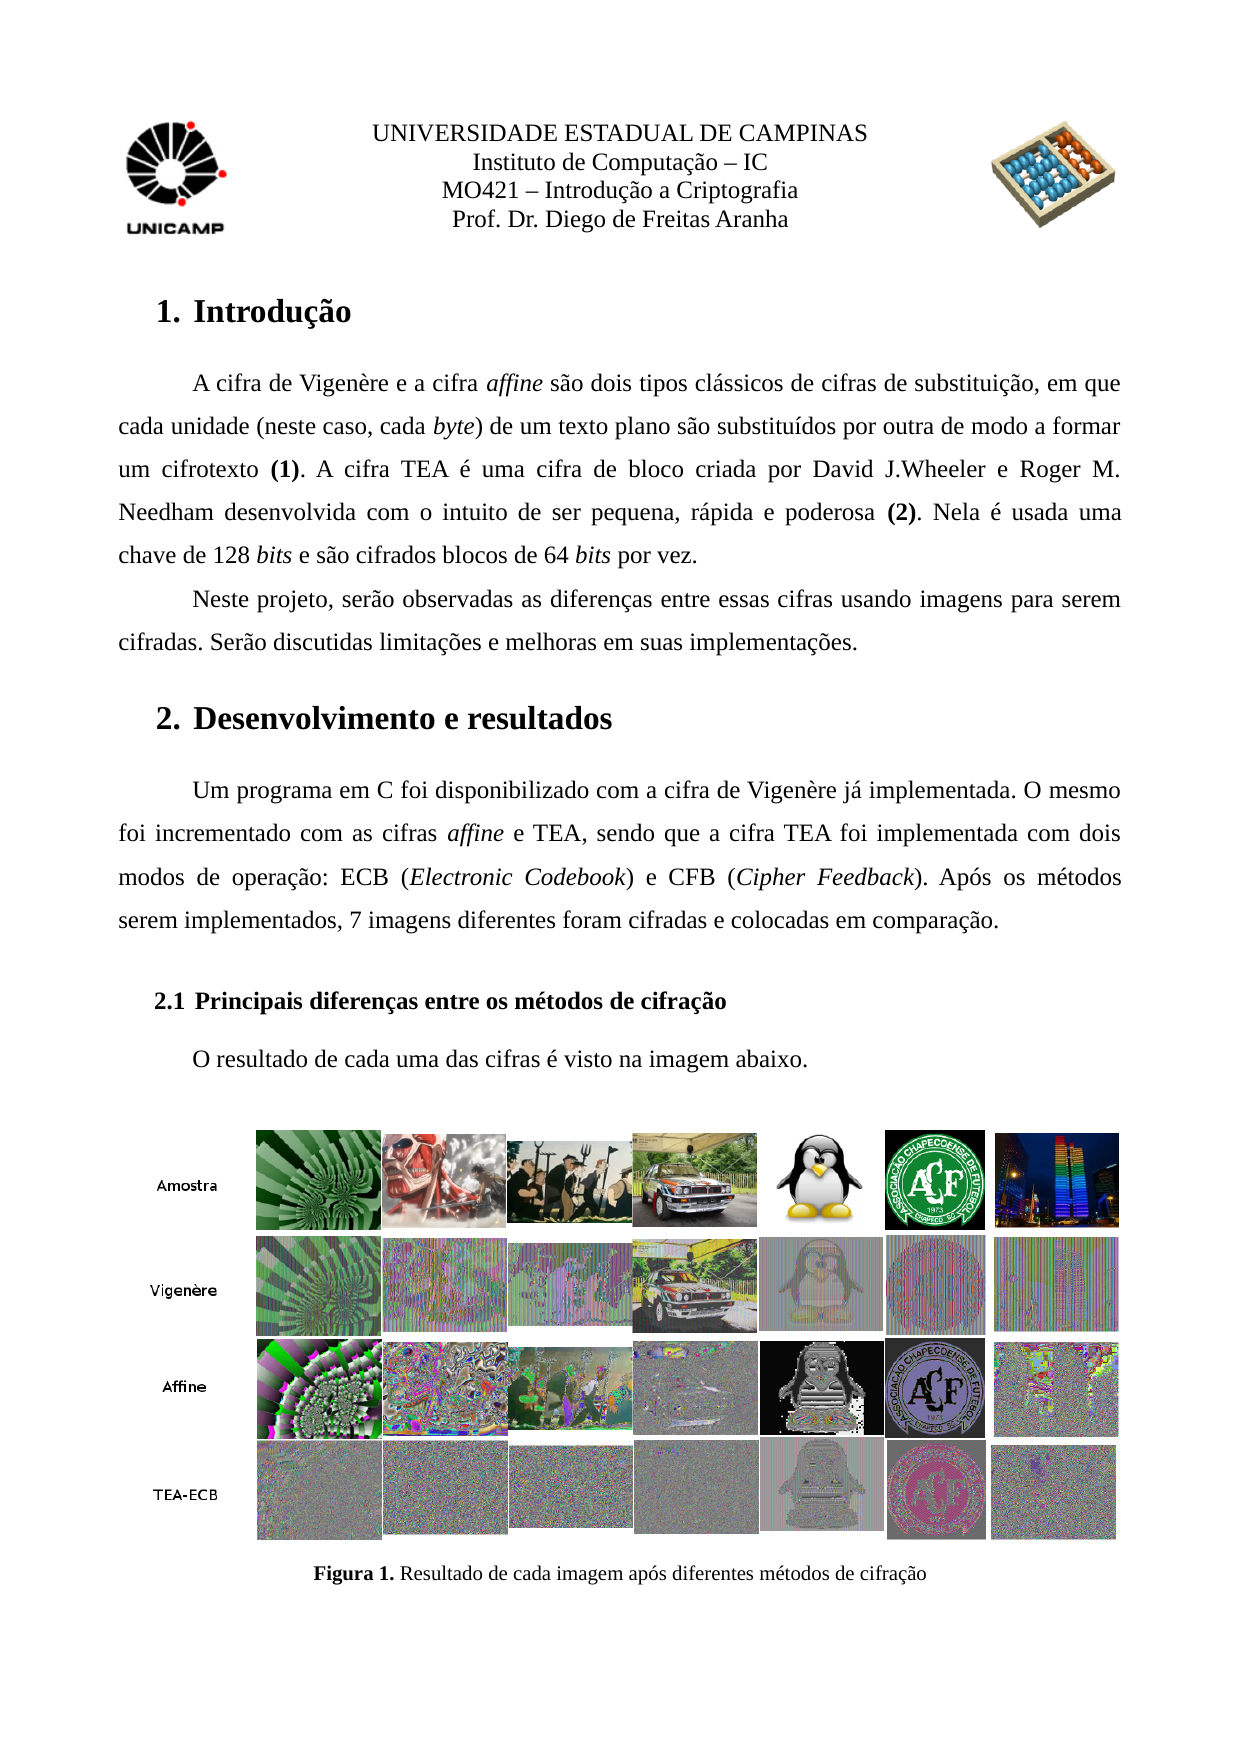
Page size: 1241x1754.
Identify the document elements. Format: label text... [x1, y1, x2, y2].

text Figura 1. Resultado de cada imagem após diferentes métodos de cifração [118, 1549, 1122, 1585]
picture [987, 117, 1119, 230]
picture [118, 1130, 1123, 1549]
list Desenvolvimento e resultados [156, 699, 1122, 737]
text Neste projeto, serão observadas as diferenças entre essas cifras usando imagens para serem cifradas. Serão discutidas limitações e melhoras em suas implementações. [118, 584, 1122, 656]
picture [97, 111, 256, 245]
text A cifra de Vigenère e a cifra affine são dois tipos clássicos de cifras de substituição, em que cada unidade (neste caso, cada byte) de um texto plano são substituídos por outra de modo a formar um cifrotexto (1). A cifra TEA é uma cifra de bloco criada por David J.Wheeler e Roger M. Needham desenvolvida com o intuito de ser pequena, rápida e poderosa (2). Nela é usada uma chave de 128 bits e são cifrados blocos de 64 bits por vez. [118, 368, 1122, 569]
list Introdução [156, 291, 1122, 330]
text Um programa em C foi disponibilizado com a cifra de Vigenère já implementada. O mesmo foi incrementado com as cifras affine e TEA, sendo que a cifra TEA foi implementada com dois modos de operação: ECB (Electronic Codebook) e CFB (Cipher Feedback). Após os métodos serem implementados, 7 imagens diferentes foram cifradas e colocadas em comparação. [118, 775, 1122, 933]
list Principais diferenças entre os métodos de cifração [148, 986, 1122, 1015]
text O resultado de cada uma das cifras é visto na imagem abaixo. [118, 1044, 1122, 1072]
